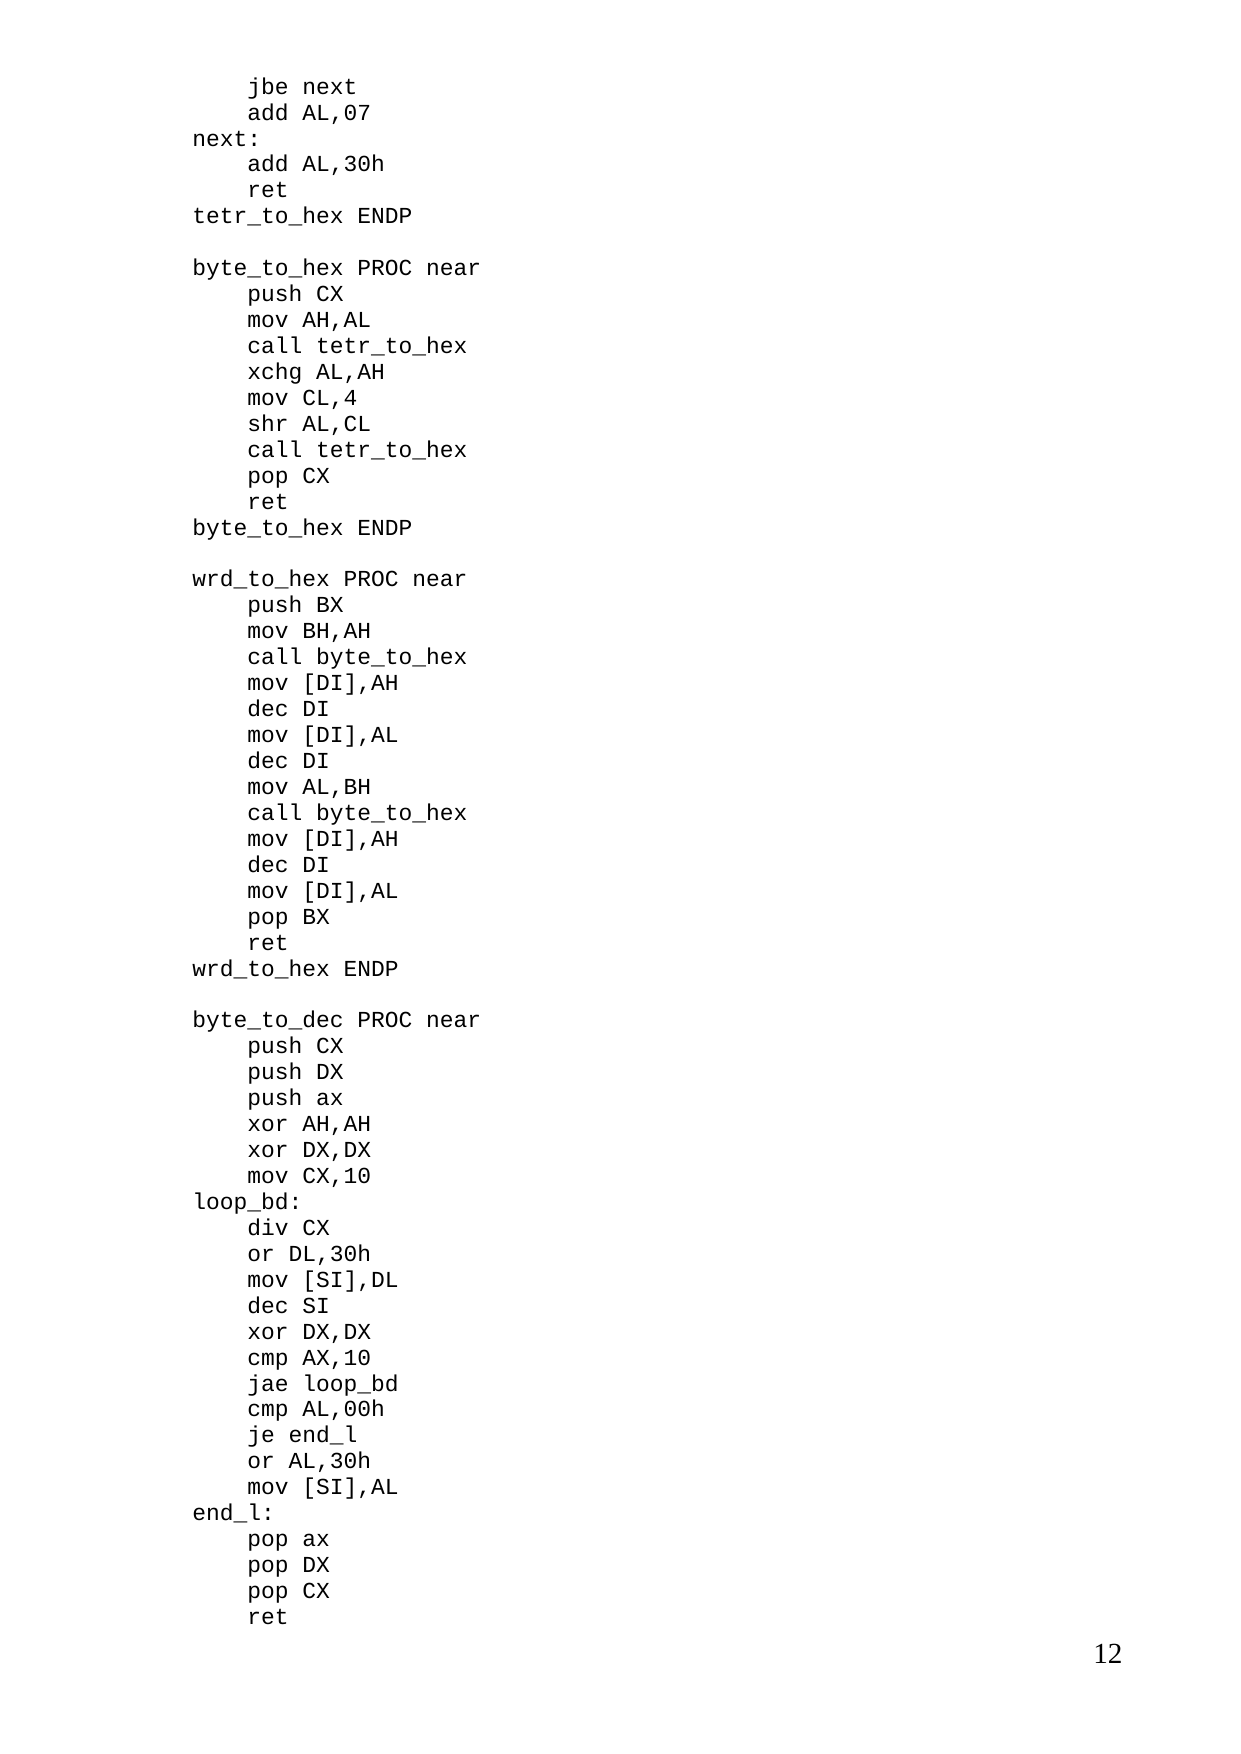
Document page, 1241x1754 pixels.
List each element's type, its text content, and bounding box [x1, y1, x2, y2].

text call tetr_to_hex [118, 438, 1122, 464]
text dec DI [118, 697, 1122, 723]
text mov [SI],DL [118, 1268, 1122, 1294]
text mov CL,4 [118, 386, 1122, 412]
text end_l: [118, 1502, 1122, 1527]
text jae loop_bd [118, 1372, 1122, 1398]
text mov BH,AH [118, 620, 1122, 646]
text shr AL,CL [118, 412, 1122, 438]
text add AL,07 [118, 101, 1122, 127]
text push DX [118, 1061, 1122, 1087]
text loop_bd: [118, 1190, 1122, 1216]
text dec DI [118, 749, 1122, 775]
text call byte_to_hex [118, 801, 1122, 827]
text byte_to_hex ENDP [118, 516, 1122, 542]
text xor DX,DX [118, 1320, 1122, 1346]
text ret [118, 931, 1122, 957]
text xor AH,AH [118, 1112, 1122, 1138]
text push ax [118, 1087, 1122, 1112]
text mov [SI],AL [118, 1476, 1122, 1502]
text cmp AX,10 [118, 1346, 1122, 1372]
text jbe next [118, 75, 1122, 101]
text wrd_to_hex ENDP [118, 957, 1122, 983]
text pop DX [118, 1553, 1122, 1579]
text mov [DI],AL [118, 879, 1122, 905]
text div CX [118, 1216, 1122, 1242]
text tetr_to_hex ENDP [118, 205, 1122, 231]
text ret [118, 179, 1122, 205]
text ret [118, 1605, 1122, 1631]
text or AL,30h [118, 1450, 1122, 1476]
text cmp AL,00h [118, 1398, 1122, 1424]
text push BX [118, 594, 1122, 620]
text pop BX [118, 905, 1122, 931]
text dec SI [118, 1294, 1122, 1320]
text ret [118, 490, 1122, 516]
text call byte_to_hex [118, 646, 1122, 672]
text push CX [118, 282, 1122, 308]
text call tetr_to_hex [118, 334, 1122, 360]
text dec DI [118, 853, 1122, 879]
text byte_to_dec PROC near [118, 1009, 1122, 1035]
text pop ax [118, 1527, 1122, 1553]
text mov [DI],AL [118, 723, 1122, 749]
text mov [DI],AH [118, 827, 1122, 853]
text add AL,30h [118, 153, 1122, 179]
text pop CX [118, 464, 1122, 490]
text xchg AL,AH [118, 360, 1122, 386]
text je end_l [118, 1424, 1122, 1450]
text pop CX [118, 1579, 1122, 1605]
text mov CX,10 [118, 1164, 1122, 1190]
text mov [DI],AH [118, 672, 1122, 697]
text next: [118, 127, 1122, 153]
text xor DX,DX [118, 1138, 1122, 1164]
text or DL,30h [118, 1242, 1122, 1268]
text mov AH,AL [118, 308, 1122, 334]
text byte_to_hex PROC near [118, 257, 1122, 282]
text mov AL,BH [118, 775, 1122, 801]
text push CX [118, 1035, 1122, 1061]
text wrd_to_hex PROC near [118, 568, 1122, 594]
